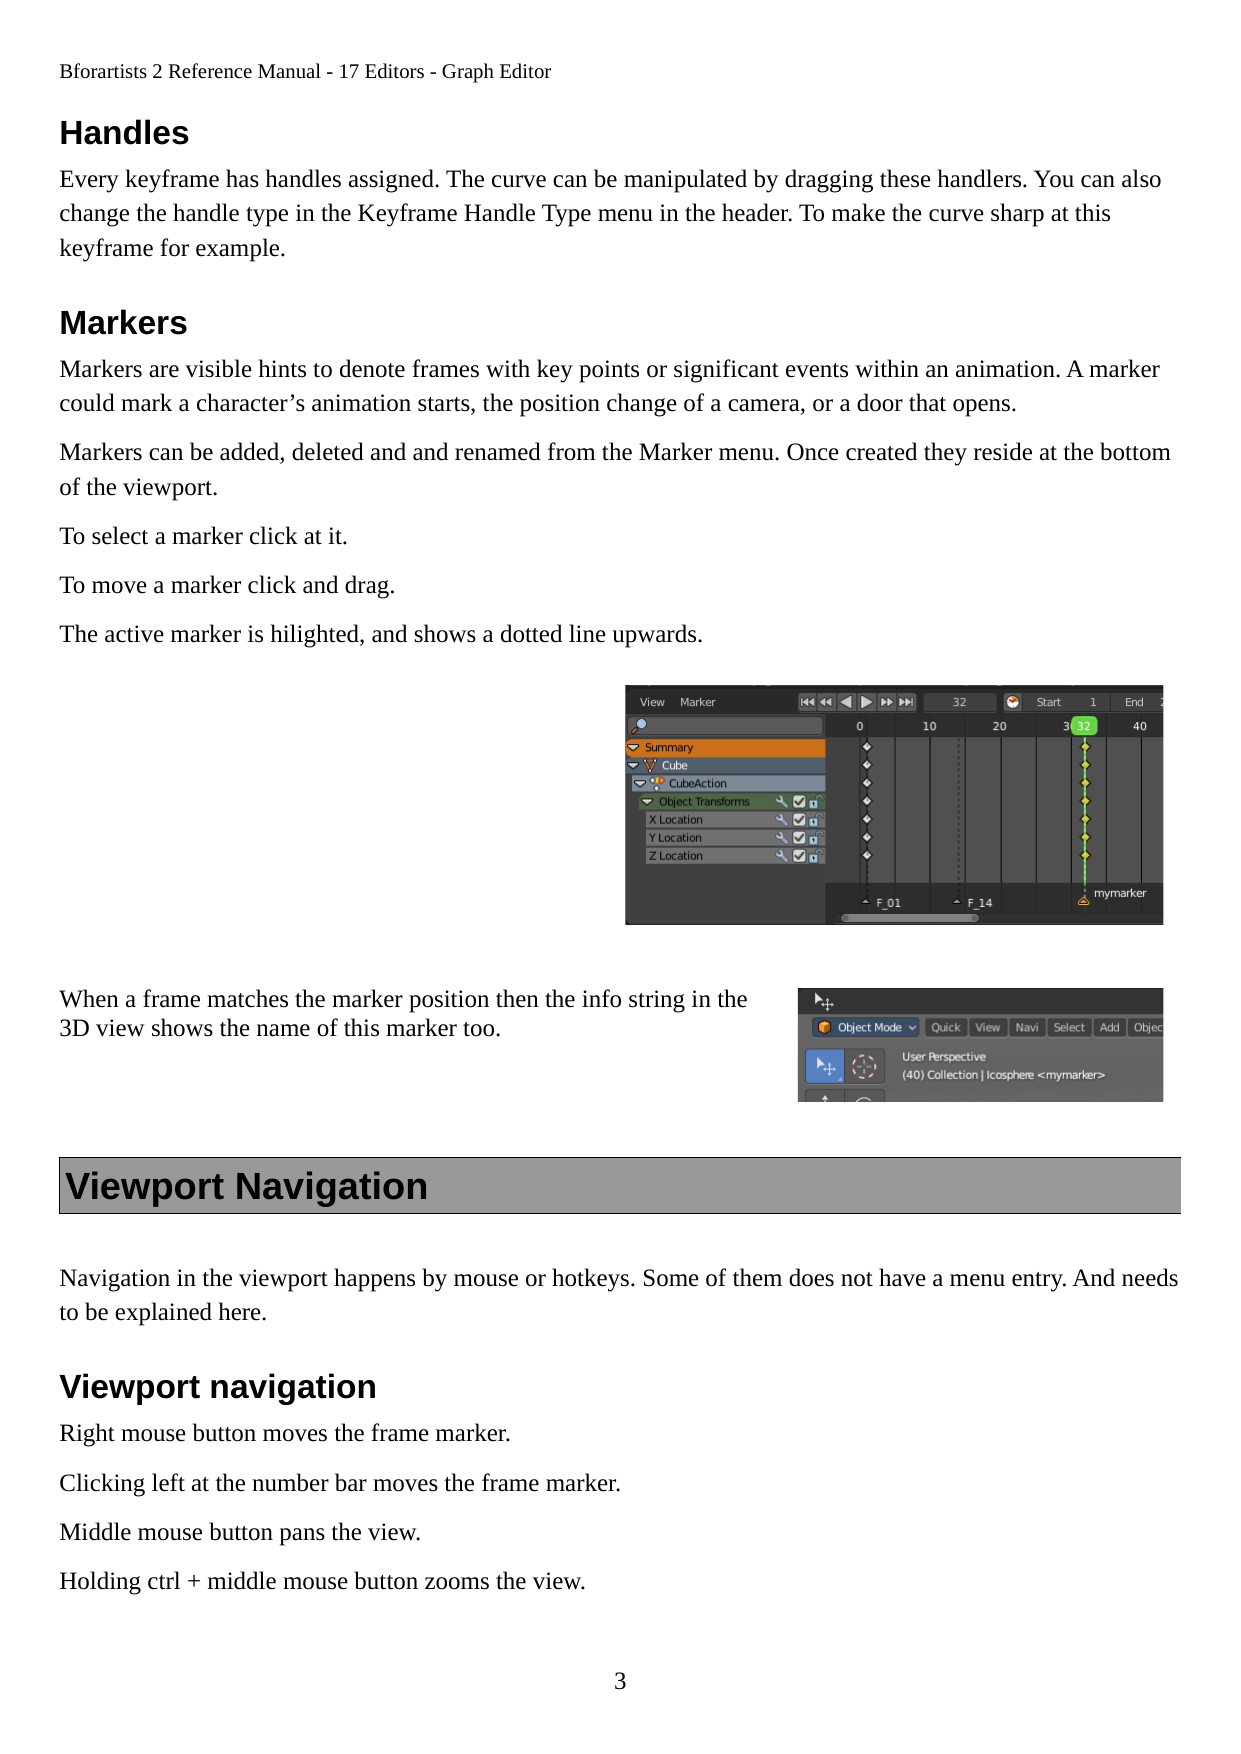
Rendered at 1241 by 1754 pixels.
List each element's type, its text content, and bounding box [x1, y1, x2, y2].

text To select a marker click at it. [59, 521, 1181, 549]
text When a frame matches the marker position then the info string in the 3D view shows the name of this marker too. [59, 984, 1181, 1042]
text Middle mouse button pans the view. [59, 1517, 1181, 1545]
picture [625, 685, 1164, 925]
subtitle Viewport navigation [59, 1367, 1181, 1406]
text Markers can be added, deleted and and renamed from the Marker menu. Once created they reside at the bottom of the viewport. [59, 437, 1181, 501]
text Right mouse button moves the frame marker. [59, 1418, 1181, 1447]
text Navigation in the viewport happens by mouse or hotkeys. Some of them does not have a menu entry. And needs to be explained here. [59, 1263, 1181, 1326]
table_header Viewport Navigation [60, 1158, 1181, 1213]
picture [797, 988, 1164, 1102]
text To move a marker click and drag. [59, 570, 1181, 599]
text The active marker is hilighted, and shows a dotted line upwards. [59, 619, 1181, 648]
subtitle Markers [59, 303, 1181, 341]
text Every keyframe has handles assigned. The curve can be manipulated by dragging these handlers. You can also change the handle type in the Keyframe Handle Type menu in the header. To make the curve sharp at this keyframe for example. [59, 164, 1181, 261]
text Clicking left at the number bar moves the frame marker. [59, 1468, 1181, 1496]
text Holding ctrl + middle mouse button zooms the view. [59, 1566, 1181, 1594]
subtitle Handles [59, 113, 1181, 151]
text Markers are visible hints to denote frames with key points or significant events within an animation. A marker could mark a character’s animation starts, the position change of a camera, or a door that opens. [59, 354, 1181, 417]
